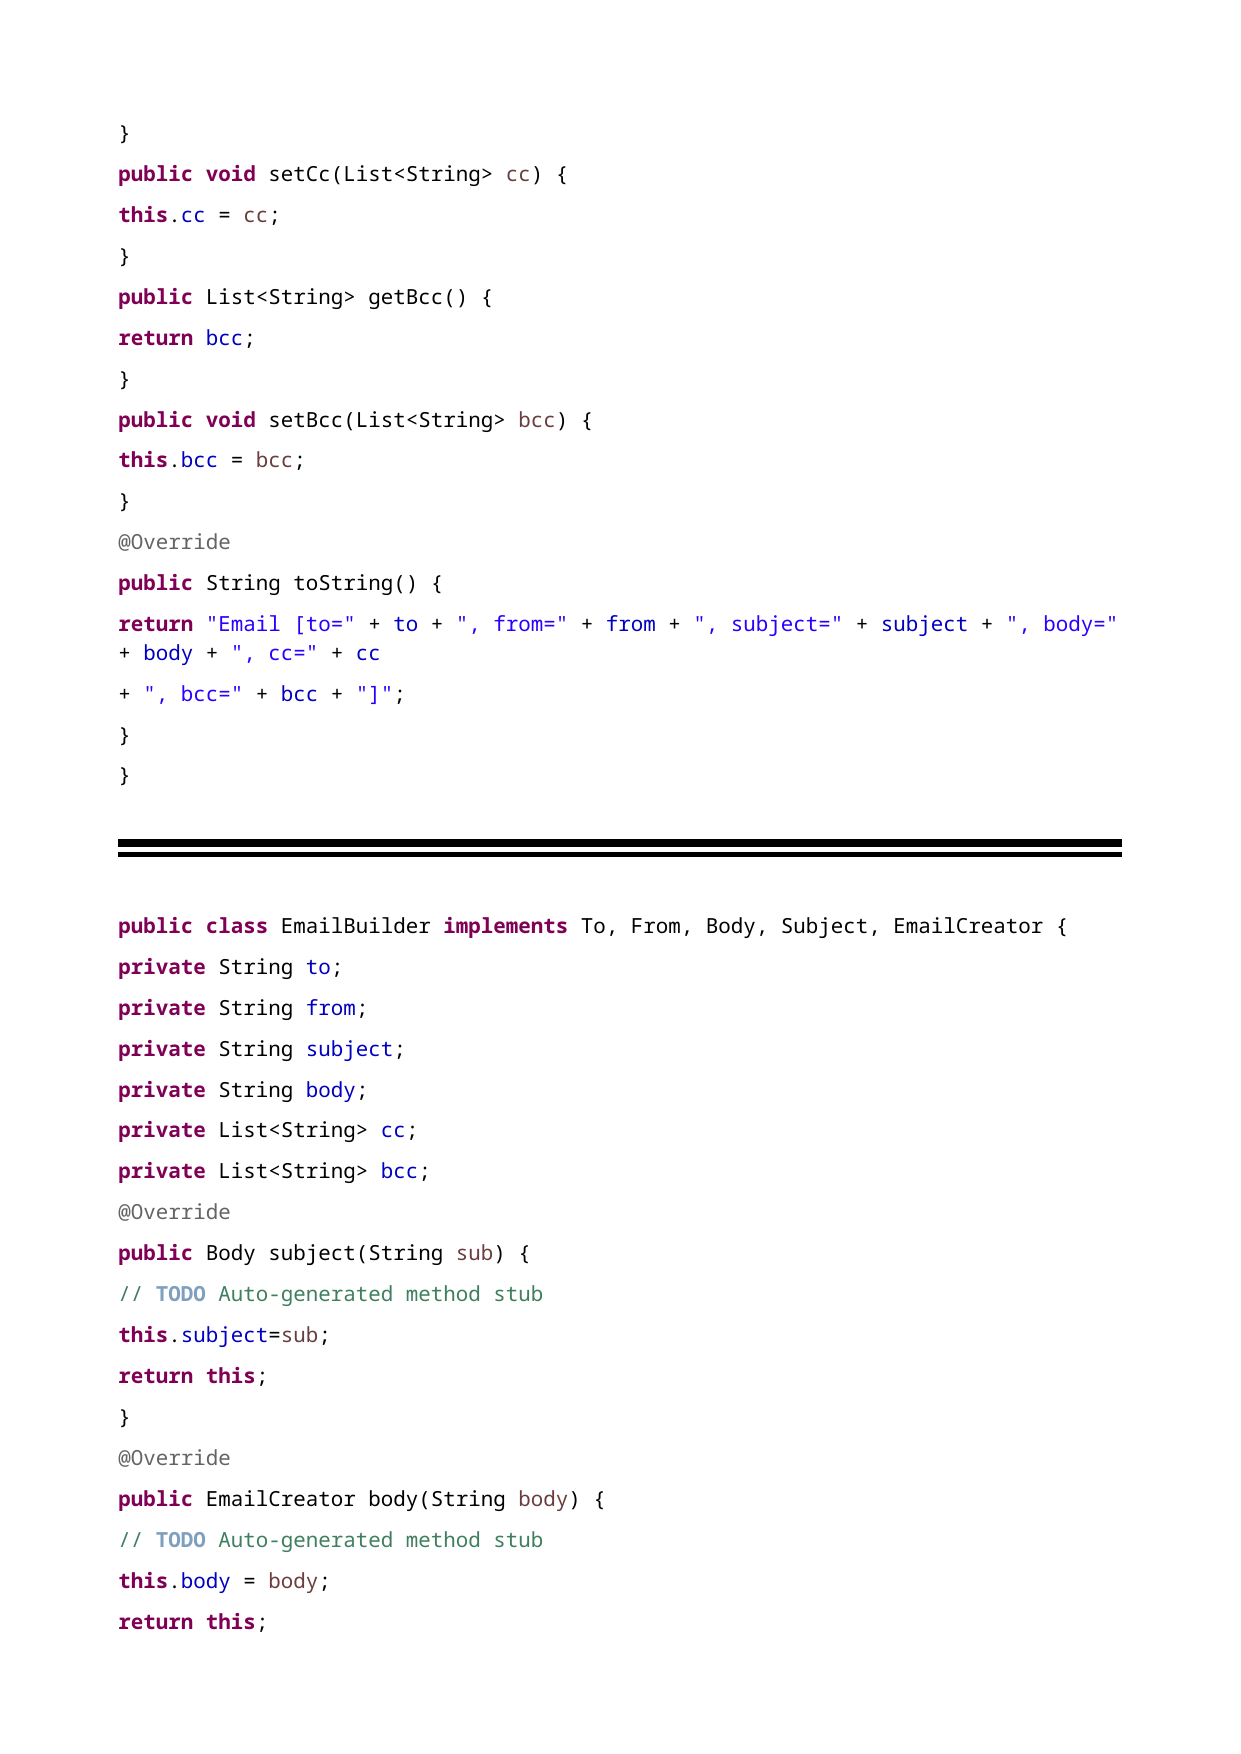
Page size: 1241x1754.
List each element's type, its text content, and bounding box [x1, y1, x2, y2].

text return "Email [to=" + to + ", from=" + from + ", subject=" + subject + ", body=" + body + ", cc=" + cc [118, 609, 1122, 666]
text return this; [118, 1361, 1122, 1390]
text } [118, 761, 1122, 789]
text private List<String> cc; [118, 1116, 1122, 1144]
text private String from; [118, 993, 1122, 1021]
text return this; [118, 1607, 1122, 1635]
text public void setCc(List<String> cc) { [118, 159, 1122, 187]
text @Override [118, 1197, 1122, 1226]
text return bcc; [118, 323, 1122, 351]
text public void setBcc(List<String> bcc) { [118, 405, 1122, 433]
text @Override [118, 527, 1122, 556]
text private String to; [118, 952, 1122, 980]
text } [118, 364, 1122, 392]
text public Body subject(String sub) { [118, 1238, 1122, 1267]
text } [118, 241, 1122, 269]
text public String toString() { [118, 568, 1122, 597]
text public List<String> getBcc() { [118, 282, 1122, 310]
text this.cc = cc; [118, 200, 1122, 228]
text } [118, 720, 1122, 748]
text // TODO Auto-generated method stub [118, 1525, 1122, 1553]
text } [118, 1402, 1122, 1431]
text // TODO Auto-generated method stub [118, 1279, 1122, 1308]
text private String subject; [118, 1034, 1122, 1062]
text + ", bcc=" + bcc + "]"; [118, 679, 1122, 707]
text @Override [118, 1443, 1122, 1472]
text this.body = body; [118, 1566, 1122, 1594]
text private String body; [118, 1075, 1122, 1103]
text this.subject=sub; [118, 1320, 1122, 1349]
text private List<String> bcc; [118, 1157, 1122, 1185]
text } [118, 487, 1122, 515]
text this.bcc = bcc; [118, 446, 1122, 474]
text public class EmailBuilder implements To, From, Body, Subject, EmailCreator { [118, 911, 1122, 939]
text public EmailCreator body(String body) { [118, 1484, 1122, 1512]
text } [118, 118, 1122, 147]
